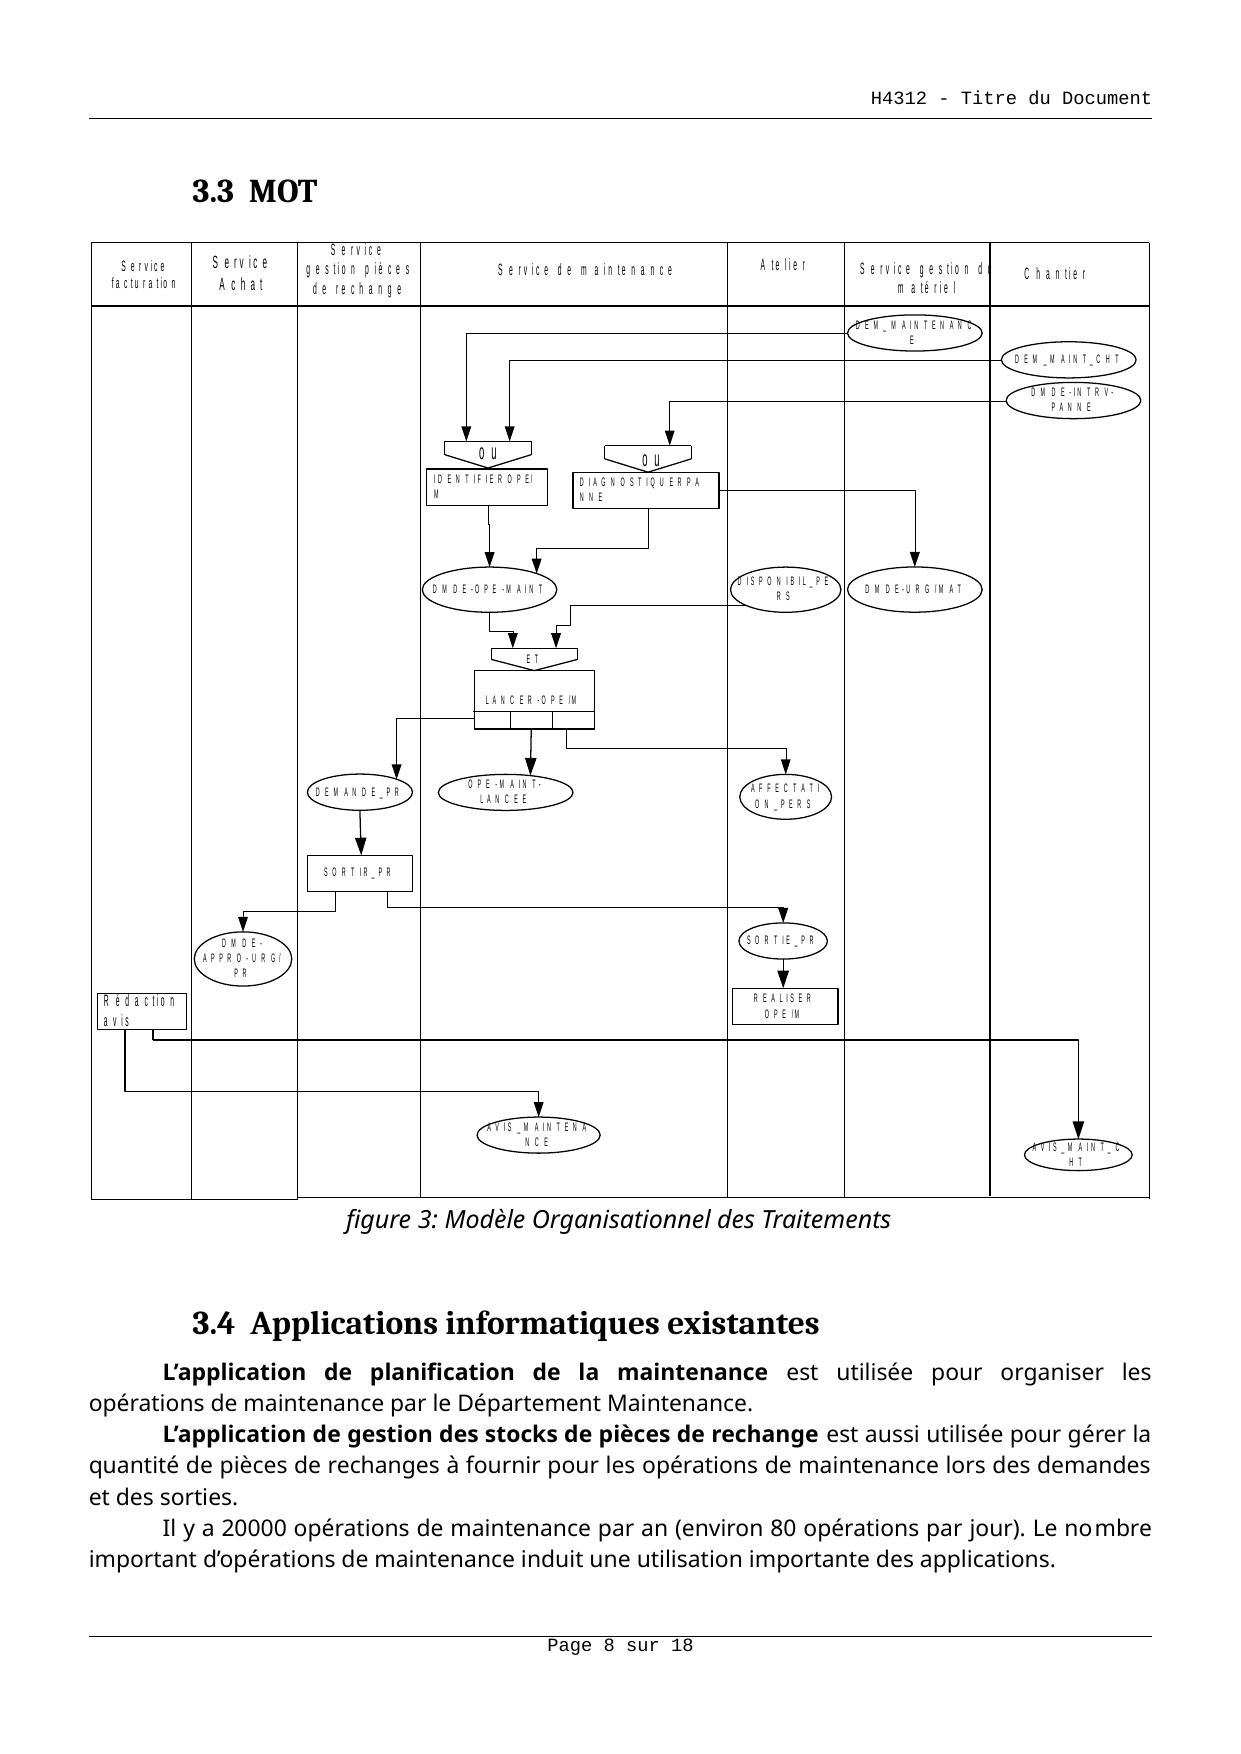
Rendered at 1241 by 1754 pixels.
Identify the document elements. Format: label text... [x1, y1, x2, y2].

subtitle Applications informatiques existantes [133, 1305, 1152, 1343]
text figure 3: Modèle Organisationnel des Traitements [88, 236, 1152, 1236]
text L’application de gestion des stocks de pièces de rechange est aussi utilisée pour gérer la quantité de pièces de rechanges à fournir pour les opérations de maintenance lors des demandes et des sorties. [88, 1418, 1152, 1512]
subtitle MOT [133, 172, 1152, 211]
text L’application de planification de la maintenance est utilisée pour organiser les opérations de maintenance par le Département Maintenance. [88, 1356, 1152, 1418]
text Il y a 20000 opérations de maintenance par an (environ 80 opérations par jour). Le nombre important d’opérations de maintenance induit une utilisation importante des applications. [88, 1512, 1152, 1574]
